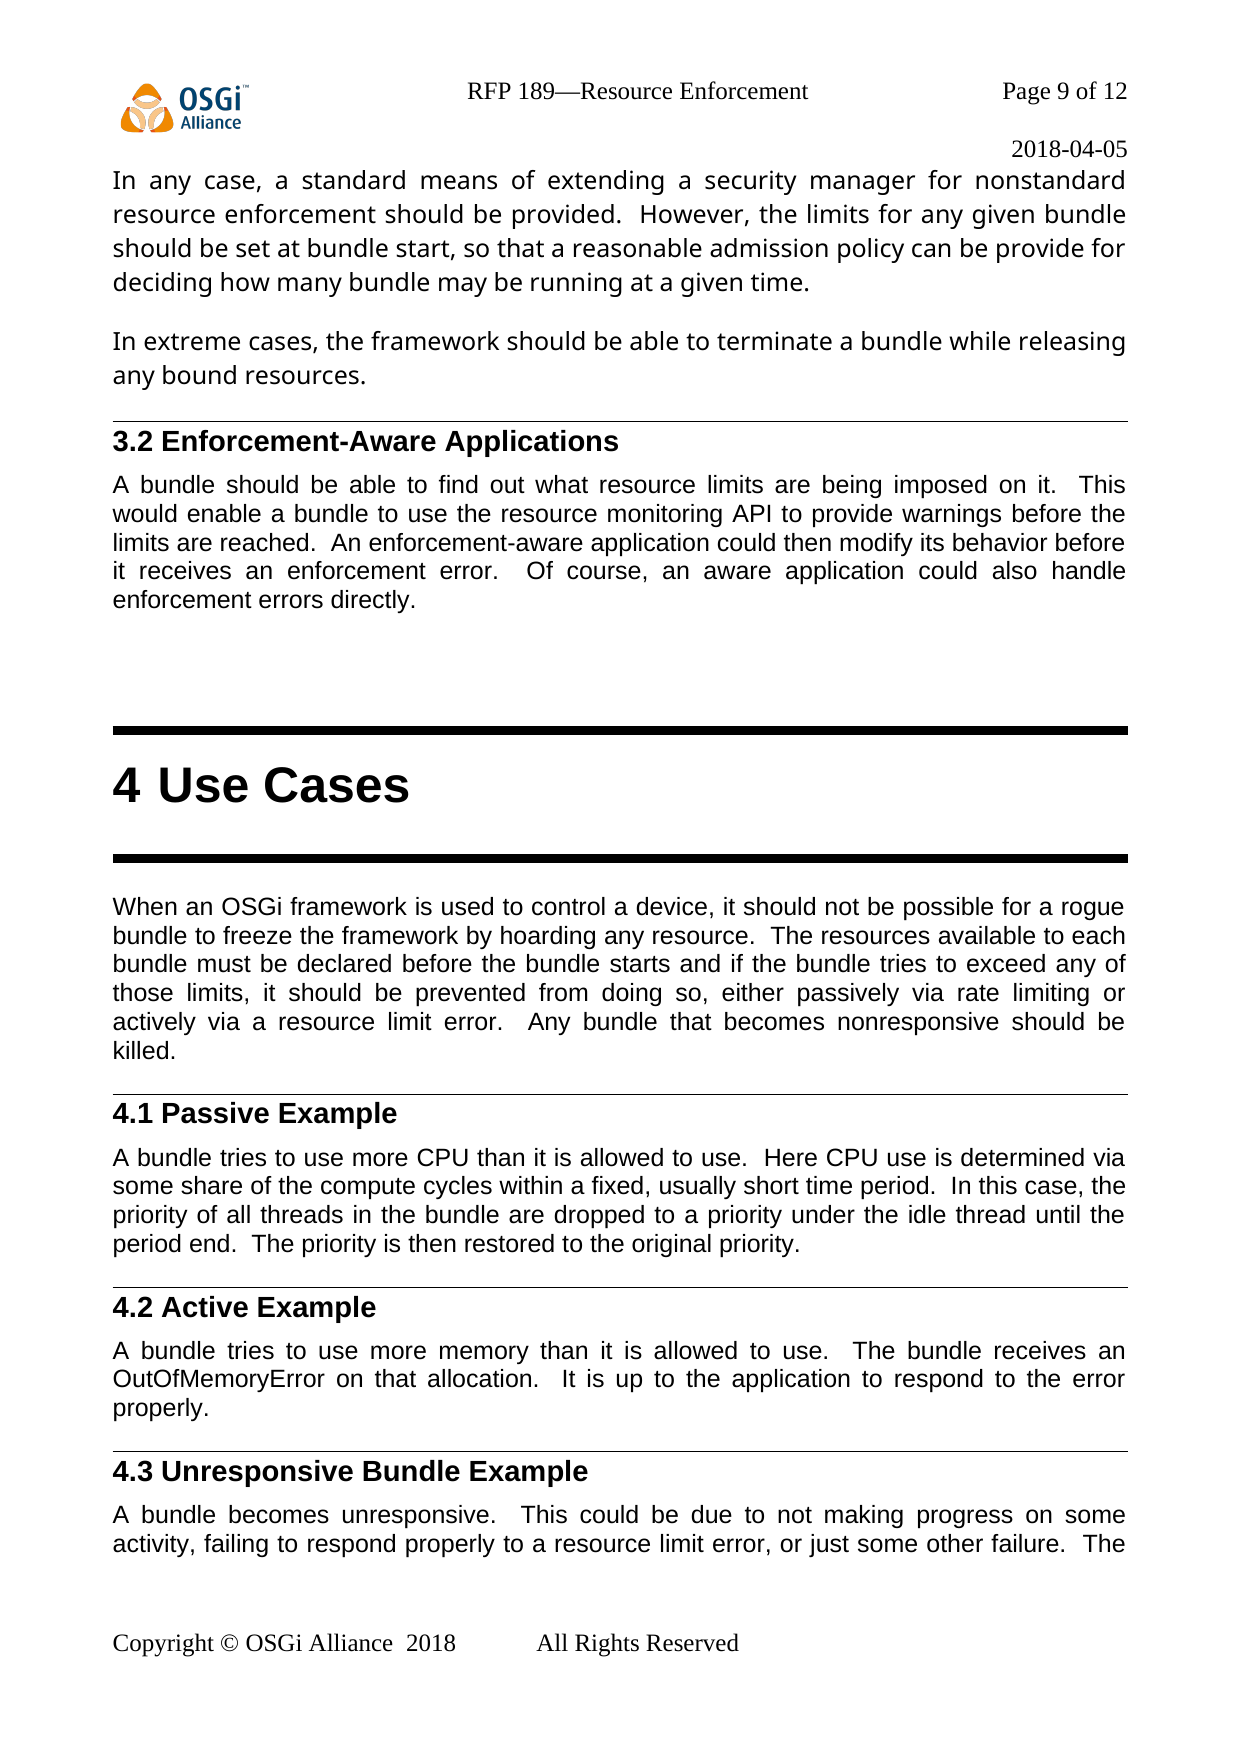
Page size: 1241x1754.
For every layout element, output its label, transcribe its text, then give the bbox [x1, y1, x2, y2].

text A bundle tries to use more memory than it is allowed to use. The bundle receives an OutOfMemoryError on that allocation. It is up to the application to respond to the error properly. [112, 1336, 1128, 1422]
picture [113, 76, 257, 140]
text In extreme cases, the framework should be able to terminate a bundle while releasing any bound resources. [112, 324, 1128, 392]
subtitle 4.1 Passive Example [112, 1095, 1128, 1130]
text A bundle becomes unresponsive. This could be due to not making progress on some activity, failing to respond properly to a resource limit error, or just some other failure. The [112, 1500, 1128, 1557]
text In any case, a standard means of extending a security manager for nonstandard resource enforcement should be provided. However, the limits for any given bundle should be set at bundle start, so that a reasonable admission policy can be provide for deciding how many bundle may be running at a given time. [112, 163, 1128, 299]
text A bundle tries to use more CPU than it is allowed to use. Here CPU use is determined via some share of the compute cycles within a fixed, usually short time period. In this case, the priority of all threads in the bundle are dropped to a priority under the idle thread until the period end. The priority is then restored to the original priority. [112, 1142, 1128, 1257]
text A bundle should be able to find out what resource limits are being imposed on it. This would enable a bundle to use the resource monitoring API to provide warnings before the limits are reached. An enforcement-aware application could then modify its behavior before it receives an enforcement error. Of course, an aware application could also handle enforcement errors directly. [112, 470, 1128, 614]
text When an OSGi framework is used to control a device, it should not be possible for a rogue bundle to freeze the framework by hoarding any resource. The resources available to each bundle must be declared before the bundle starts and if the bundle tries to exceed any of those limits, it should be prevented from doing so, either passively via rate limiting or actively via a resource limit error. Any bundle that becomes nonresponsive should be killed. [112, 892, 1128, 1064]
subtitle 4.3 Unresponsive Bundle Example [112, 1452, 1128, 1488]
subtitle 3.2 Enforcement-Aware Applications [112, 422, 1128, 458]
subtitle 4.2 Active Example [112, 1288, 1128, 1323]
subtitle Use Cases [112, 727, 1128, 863]
